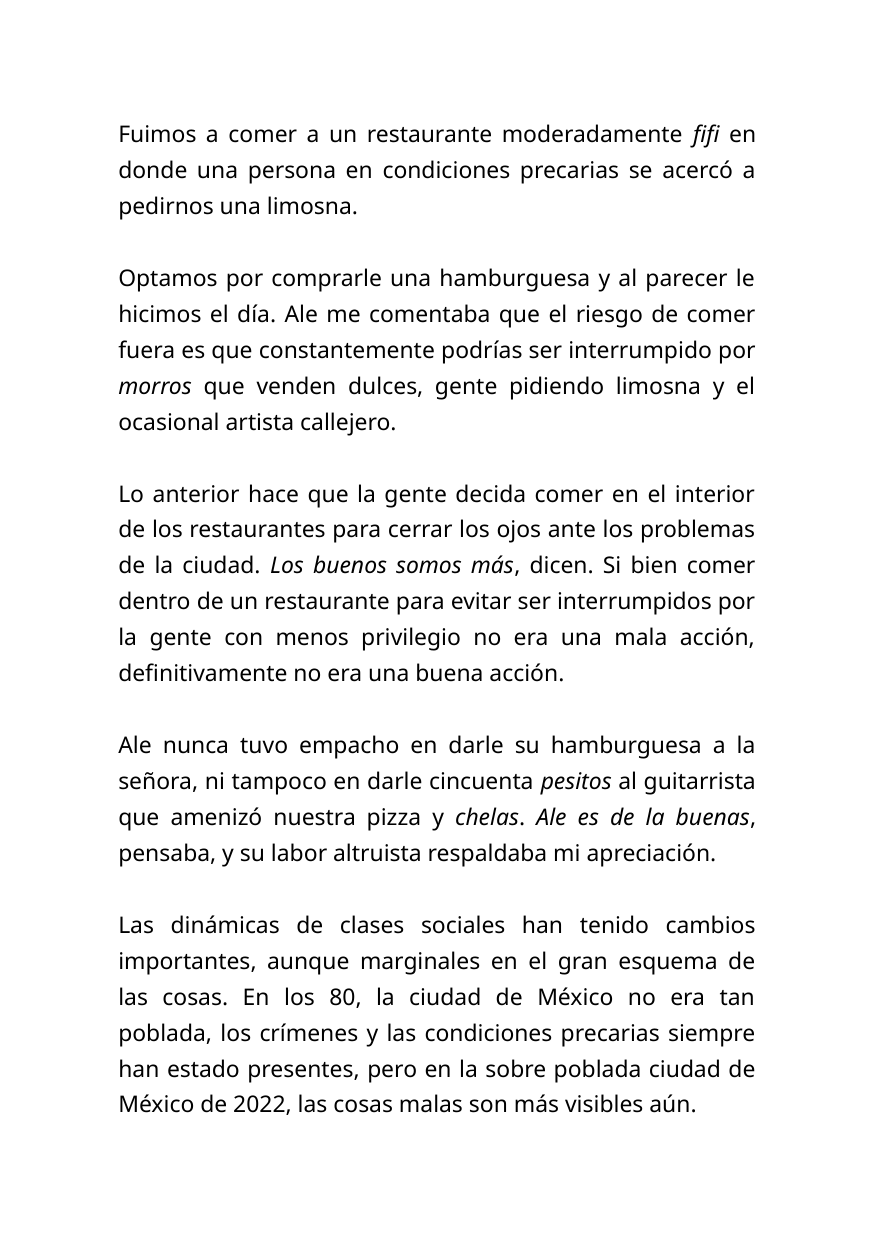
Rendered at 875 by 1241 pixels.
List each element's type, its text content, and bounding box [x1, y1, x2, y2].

text Las dinámicas de clases sociales han tenido cambios importantes, aunque marginales en el gran esquema de las cosas. En los 80, la ciudad de México no era tan poblada, los crímenes y las condiciones precarias siempre han estado presentes, pero en la sobre poblada ciudad de México de 2022, las cosas malas son más visibles aún. [118, 909, 756, 1120]
text Lo anterior hace que la gente decida comer en el interior de los restaurantes para cerrar los ojos ante los problemas de la ciudad. Los buenos somos más, dicen. Si bien comer dentro de un restaurante para evitar ser interrumpidos por la gente con menos privilegio no era una mala acción, definitivamente no era una buena acción. [118, 477, 756, 688]
text Ale nunca tuvo empacho en darle su hamburguesa a la señora, ni tampoco en darle cincuenta pesitos al guitarrista que amenizó nuestra pizza y chelas. Ale es de la buenas, pensaba, y su labor altruista respaldaba mi apreciación. [118, 729, 756, 868]
text Optamos por comprarle una hamburguesa y al parecer le hicimos el día. Ale me comentaba que el riesgo de comer fuera es que constantemente podrías ser interrumpido por morros que venden dulces, gente pidiendo limosna y el ocasional artista callejero. [118, 262, 756, 437]
text Fuimos a comer a un restaurante moderadamente fifi en donde una persona en condiciones precarias se acercó a pedirnos una limosna. [118, 118, 756, 221]
